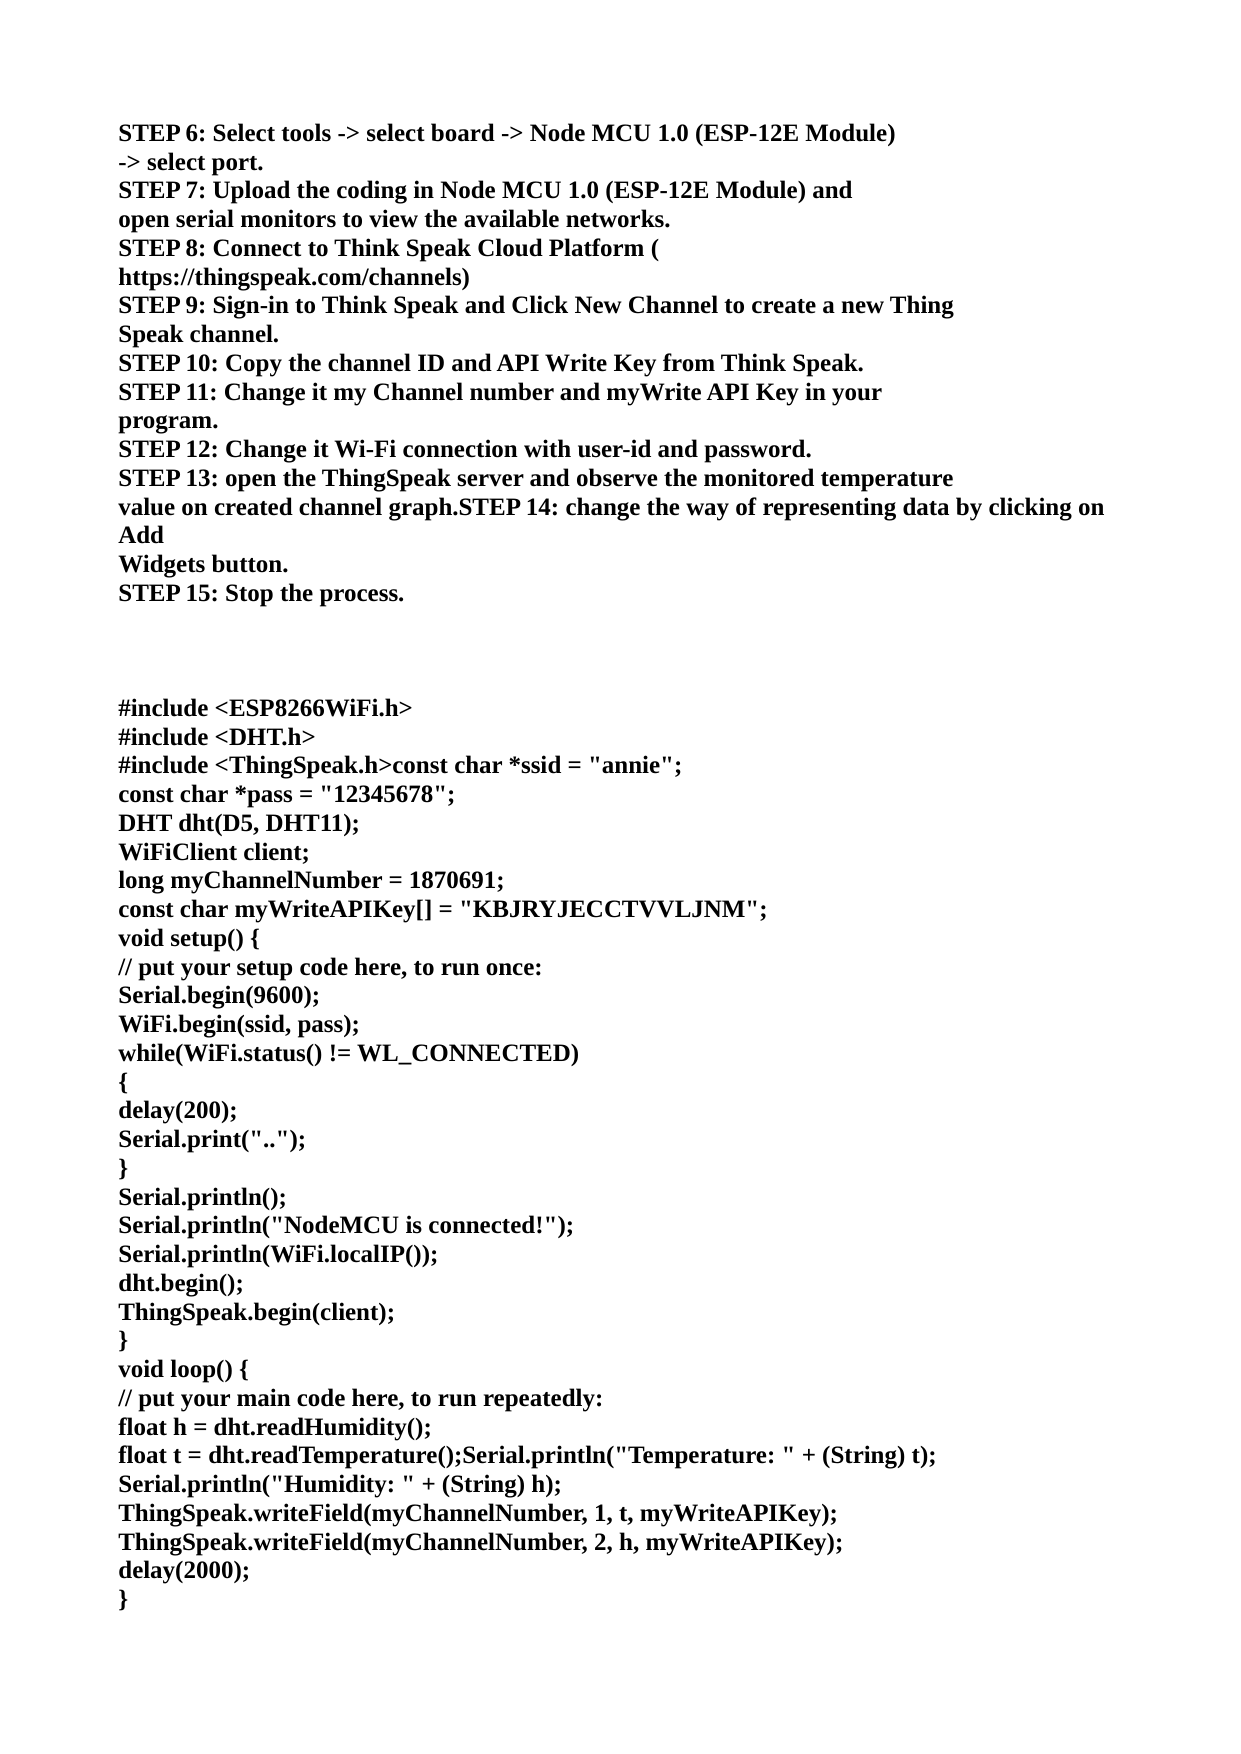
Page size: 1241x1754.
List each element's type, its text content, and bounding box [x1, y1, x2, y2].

text #include <ThingSpeak.h>const char *ssid = "annie"; [118, 751, 1122, 779]
text const char *pass = "12345678"; [118, 779, 1122, 808]
text STEP 9: Sign-in to Think Speak and Click New Channel to create a new Thing [118, 291, 1122, 319]
text const char myWriteAPIKey[] = "KBJRYJECCTVVLJNM"; [118, 894, 1122, 923]
text } [118, 1153, 1122, 1182]
text Speak channel. [118, 319, 1122, 348]
text void loop() { [118, 1354, 1122, 1383]
text Serial.print(".."); [118, 1124, 1122, 1153]
text float h = dht.readHumidity(); [118, 1412, 1122, 1441]
text delay(200); [118, 1096, 1122, 1124]
text STEP 6: Select tools -> select board -> Node MCU 1.0 (ESP-12E Module) [118, 118, 1122, 147]
text STEP 11: Change it my Channel number and myWrite API Key in your [118, 377, 1122, 406]
text Serial.println("Humidity: " + (String) h); [118, 1469, 1122, 1498]
text float t = dht.readTemperature();Serial.println("Temperature: " + (String) t); [118, 1441, 1122, 1469]
text delay(2000); [118, 1556, 1122, 1584]
text dht.begin(); [118, 1268, 1122, 1297]
text STEP 12: Change it Wi-Fi connection with user-id and password. [118, 434, 1122, 463]
text } [118, 1584, 1122, 1613]
text DHT dht(D5, DHT11); [118, 808, 1122, 837]
text // put your setup code here, to run once: [118, 952, 1122, 981]
text STEP 13: open the ThingSpeak server and observe the monitored temperature [118, 463, 1122, 492]
text while(WiFi.status() != WL_CONNECTED) [118, 1038, 1122, 1067]
text ThingSpeak.begin(client); [118, 1297, 1122, 1326]
text open serial monitors to view the available networks. [118, 204, 1122, 233]
text #include <DHT.h> [118, 722, 1122, 751]
text program. [118, 406, 1122, 434]
text // put your main code here, to run repeatedly: [118, 1383, 1122, 1412]
text ThingSpeak.writeField(myChannelNumber, 2, h, myWriteAPIKey); [118, 1527, 1122, 1556]
text { [118, 1067, 1122, 1096]
text WiFiClient client; [118, 837, 1122, 866]
text Serial.println(); [118, 1182, 1122, 1211]
text long myChannelNumber = 1870691; [118, 866, 1122, 894]
text https://thingspeak.com/channels) [118, 262, 1122, 291]
text Widgets button. [118, 549, 1122, 578]
text void setup() { [118, 923, 1122, 952]
text value on created channel graph.STEP 14: change the way of representing data by clicking on Add [118, 492, 1122, 549]
text ThingSpeak.writeField(myChannelNumber, 1, t, myWriteAPIKey); [118, 1498, 1122, 1527]
text } [118, 1326, 1122, 1354]
text STEP 8: Connect to Think Speak Cloud Platform ( [118, 233, 1122, 262]
text #include <ESP8266WiFi.h> [118, 693, 1122, 722]
text STEP 10: Copy the channel ID and API Write Key from Think Speak. [118, 348, 1122, 377]
text -> select port. [118, 147, 1122, 176]
text WiFi.begin(ssid, pass); [118, 1009, 1122, 1038]
text STEP 15: Stop the process. [118, 578, 1122, 607]
text STEP 7: Upload the coding in Node MCU 1.0 (ESP-12E Module) and [118, 176, 1122, 204]
text Serial.begin(9600); [118, 981, 1122, 1009]
text Serial.println("NodeMCU is connected!"); [118, 1211, 1122, 1239]
text Serial.println(WiFi.localIP()); [118, 1239, 1122, 1268]
